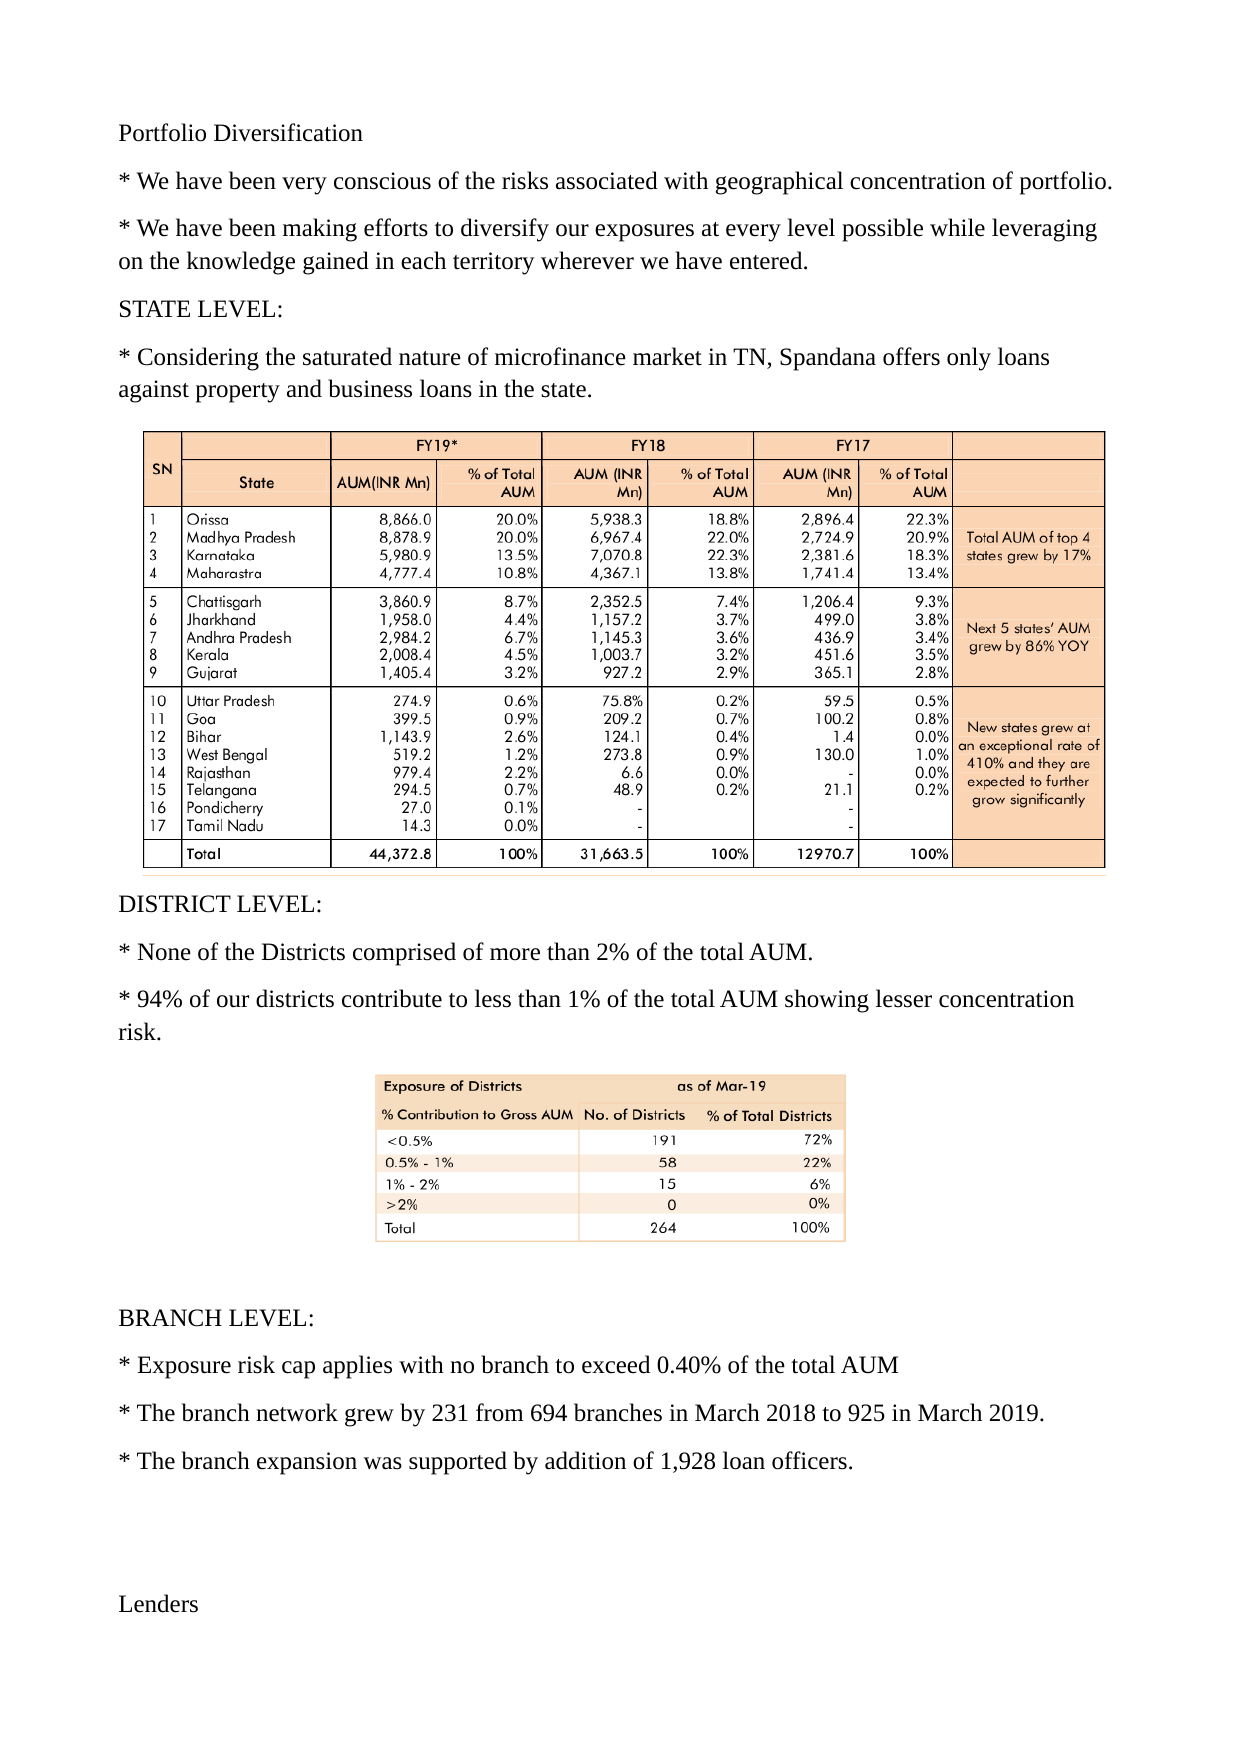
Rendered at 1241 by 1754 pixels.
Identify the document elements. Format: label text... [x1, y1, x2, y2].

text * None of the Districts comprised of more than 2% of the total AUM. [118, 937, 1122, 966]
text * Considering the saturated nature of microfinance market in TN, Spandana offers only loans against property and business loans in the state. [118, 342, 1122, 403]
picture [118, 422, 1123, 885]
text STATE LEVEL: [118, 294, 1122, 323]
text * The branch network grew by 231 from 694 branches in March 2018 to 925 in March 2019. [118, 1398, 1122, 1427]
text * 94% of our districts contribute to less than 1% of the total AUM showing lesser concentration risk. [118, 984, 1122, 1046]
text BRANCH LEVEL: [118, 1303, 1122, 1332]
text * We have been very conscious of the risks associated with geographical concentration of portfolio. [118, 166, 1122, 194]
text DISTRICT LEVEL: [118, 885, 1122, 918]
text Lenders [118, 1589, 1122, 1617]
text * The branch expansion was supported by addition of 1,928 loan officers. [118, 1446, 1122, 1474]
text * We have been making efforts to diversify our exposures at every level possible while leveraging on the knowledge gained in each territory wherever we have entered. [118, 213, 1122, 275]
picture [373, 1068, 851, 1243]
text Portfolio Diversification [118, 118, 1122, 147]
text * Exposure risk cap applies with no branch to exceed 0.40% of the total AUM [118, 1351, 1122, 1379]
